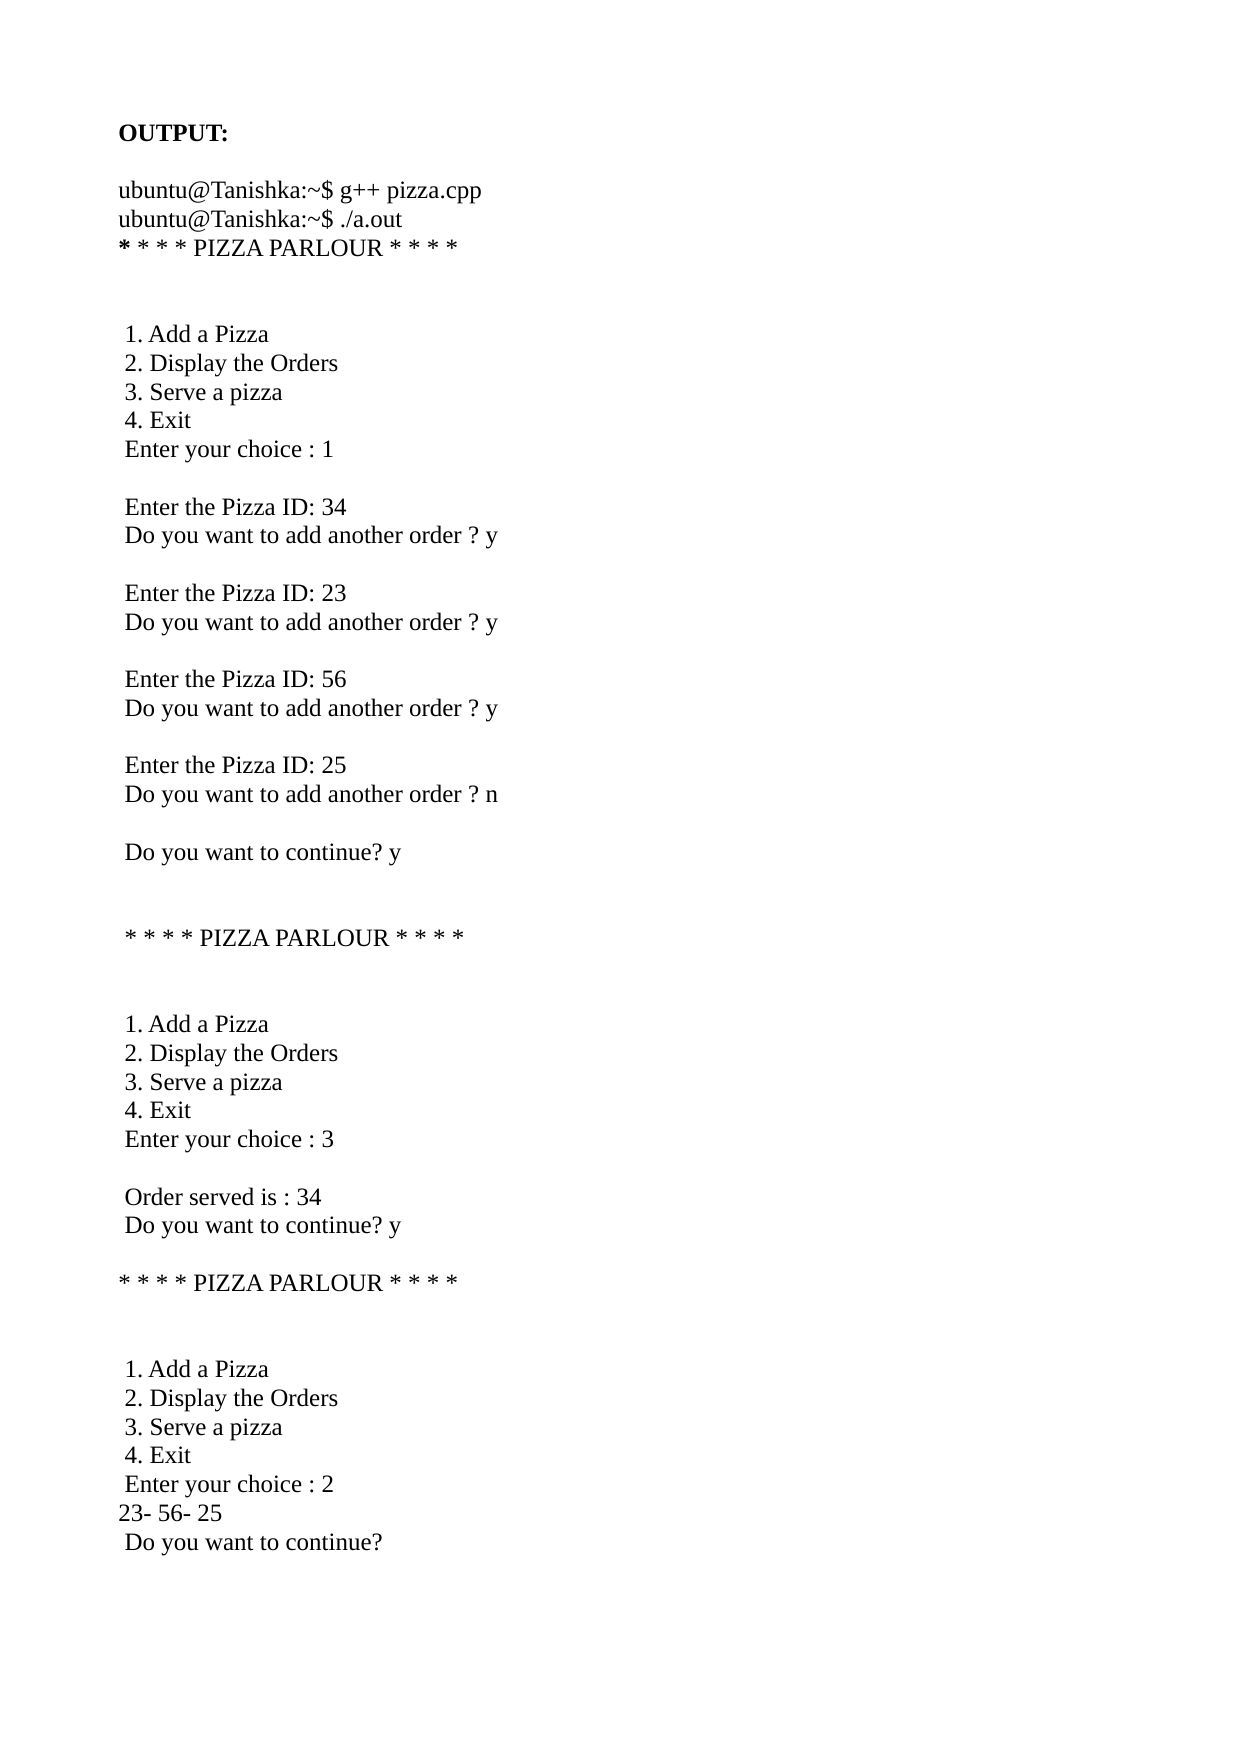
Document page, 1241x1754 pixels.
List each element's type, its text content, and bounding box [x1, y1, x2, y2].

text Do you want to continue? [118, 1527, 1122, 1556]
text 2. Display the Orders [118, 1383, 1122, 1412]
text Enter your choice : 3 [118, 1124, 1122, 1153]
text Enter your choice : 1 [118, 434, 1122, 463]
text Do you want to continue? y [118, 1211, 1122, 1239]
text Order served is : 34 [118, 1182, 1122, 1211]
text * * * * PIZZA PARLOUR * * * * [118, 923, 1122, 952]
text 3. Serve a pizza [118, 377, 1122, 406]
text Enter the Pizza ID: 34 [118, 492, 1122, 521]
text 1. Add a Pizza [118, 319, 1122, 348]
text ubuntu@Tanishka:~$ g++ pizza.cpp [118, 176, 1122, 204]
text 3. Serve a pizza [118, 1067, 1122, 1096]
text 23- 56- 25 [118, 1498, 1122, 1527]
text ubuntu@Tanishka:~$ ./a.out [118, 204, 1122, 233]
text Do you want to continue? y [118, 837, 1122, 866]
text Enter the Pizza ID: 25 [118, 751, 1122, 779]
text 1. Add a Pizza [118, 1354, 1122, 1383]
text Do you want to add another order ? y [118, 607, 1122, 636]
text Do you want to add another order ? y [118, 693, 1122, 722]
text Enter the Pizza ID: 23 [118, 578, 1122, 607]
text 4. Exit [118, 1441, 1122, 1469]
text 4. Exit [118, 1096, 1122, 1124]
text * * * * PIZZA PARLOUR * * * * [118, 1268, 1122, 1297]
text 3. Serve a pizza [118, 1412, 1122, 1441]
text OUTPUT: [118, 118, 1122, 147]
text Enter your choice : 2 [118, 1469, 1122, 1498]
text 2. Display the Orders [118, 348, 1122, 377]
text Do you want to add another order ? y [118, 521, 1122, 549]
text 2. Display the Orders [118, 1038, 1122, 1067]
text 4. Exit [118, 406, 1122, 434]
text Enter the Pizza ID: 56 [118, 664, 1122, 693]
text 1. Add a Pizza [118, 1009, 1122, 1038]
text Do you want to add another order ? n [118, 779, 1122, 808]
text * * * * PIZZA PARLOUR * * * * [118, 233, 1122, 262]
